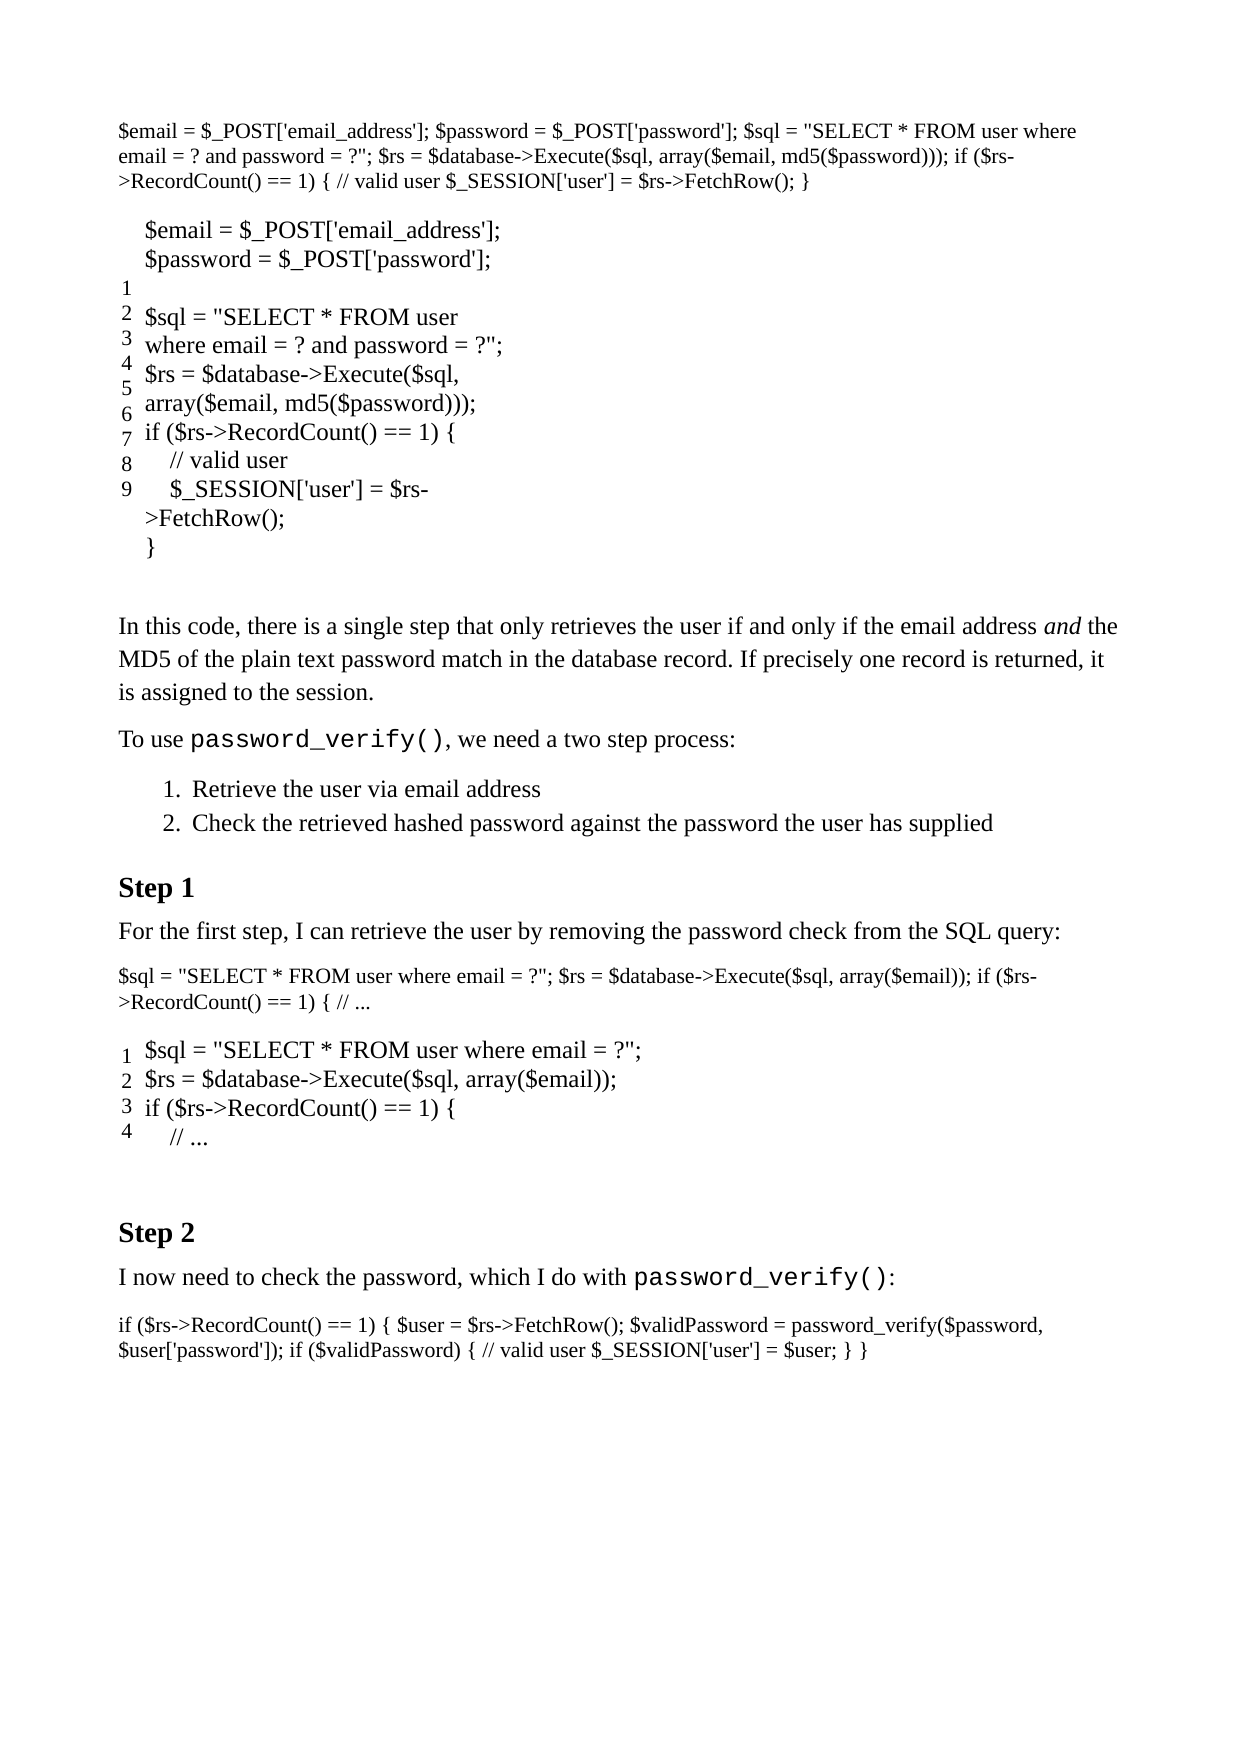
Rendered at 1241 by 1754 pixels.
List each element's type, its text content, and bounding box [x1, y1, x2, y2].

text $email = $_POST['email_address']; $password = $_POST['password']; $sql = "SELECT * FROM user where email = ? and password = ?"; $rs = $database->Execute($sql, array($email, md5($password))); if ($rs->RecordCount() == 1) { // valid user $_SESSION['user'] = $rs->FetchRow(); } [118, 118, 1122, 194]
text For the first step, I can retrieve the user by removing the password check from the SQL query: [118, 916, 1122, 944]
table_header 1 2 3 4 [118, 1033, 142, 1153]
table_header 1 2 3 4 5 6 7 8 9 [118, 213, 142, 563]
list Retrieve the user via email address [162, 774, 1122, 803]
subtitle Step 1 [118, 870, 1122, 903]
text I now need to check the password, which I do with password_verify(): [118, 1262, 1122, 1292]
list Check the retrieved hashed password against the password the user has supplied [162, 808, 1122, 836]
subtitle Step 2 [118, 1216, 1122, 1249]
text To use password_verify(), we need a two step process: [118, 724, 1122, 755]
text if ($rs->RecordCount() == 1) { $user = $rs->FetchRow(); $validPassword = password_verify($password, $user['password']); if ($validPassword) { // valid user $_SESSION['user'] = $user; } } [118, 1312, 1122, 1362]
table_header $sql = "SELECT * FROM user where email = ?"; $rs = $database->Execute($sql, array($email)); if ($rs->RecordCount() == 1) { // ... [142, 1033, 654, 1153]
table_header $email = $_POST['email_address']; $password = $_POST['password']; $sql = "SELECT * FROM user where email = ? and password = ?"; $rs = $database->Execute($sql, array($email, md5($password))); if ($rs->RecordCount() == 1) { // valid user $_SESSION['user'] = $rs->FetchRow(); } [142, 213, 511, 563]
text In this code, there is a single step that only retrieves the user if and only if the email address and the MD5 of the plain text password match in the database record. If precisely one record is returned, it is assigned to the session. [118, 611, 1122, 706]
text $sql = "SELECT * FROM user where email = ?"; $rs = $database->Execute($sql, array($email)); if ($rs->RecordCount() == 1) { // ... [118, 963, 1122, 1014]
